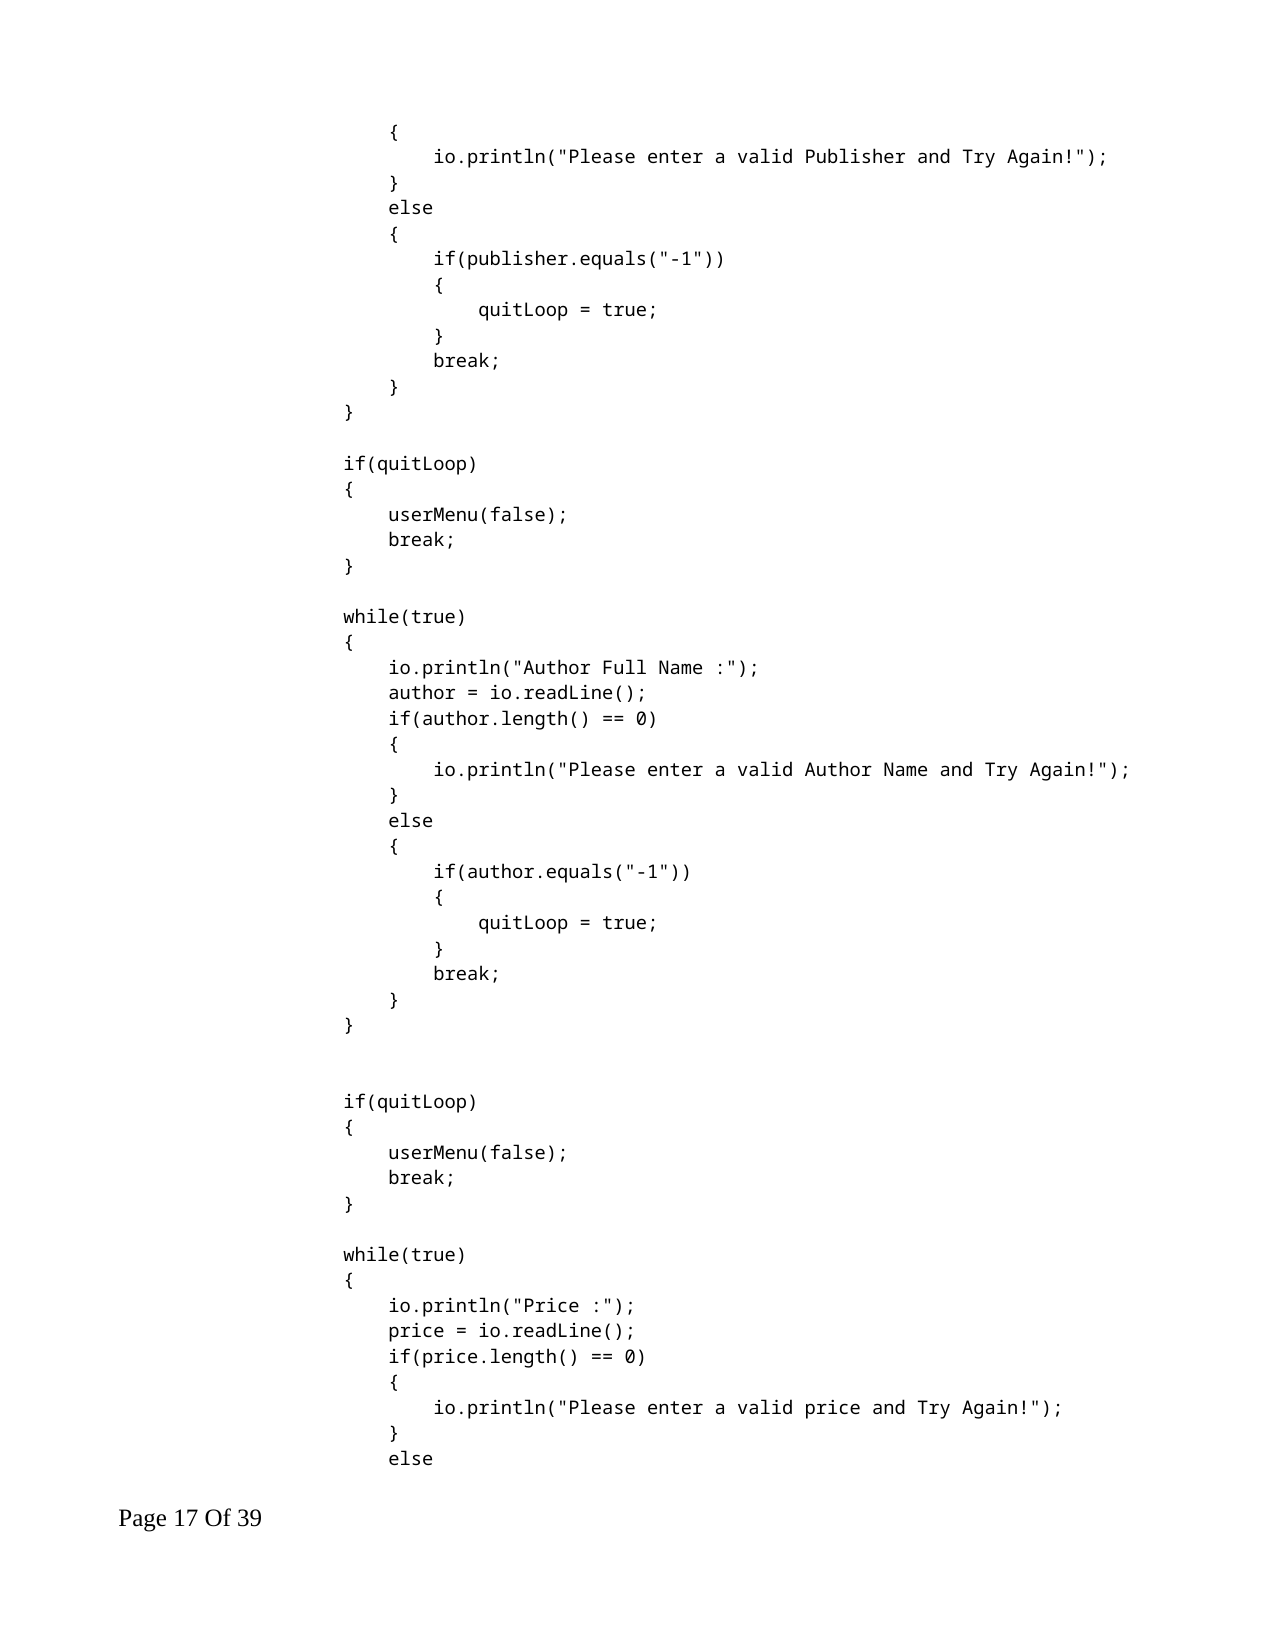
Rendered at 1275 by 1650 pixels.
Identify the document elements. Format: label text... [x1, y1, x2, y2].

text if(publisher.equals("-1")) [118, 246, 1157, 271]
text } [118, 322, 1157, 348]
text userMenu(false); [118, 501, 1157, 526]
text if(quitLoop) [118, 450, 1157, 475]
text else [118, 1445, 1157, 1471]
text io.println("Author Full Name :"); [118, 654, 1157, 679]
text { [118, 833, 1157, 858]
text break; [118, 348, 1157, 373]
text { [118, 731, 1157, 756]
text break; [118, 960, 1157, 986]
text io.println("Please enter a valid Author Name and Try Again!"); [118, 756, 1157, 782]
text quitLoop = true; [118, 297, 1157, 322]
text } [118, 935, 1157, 960]
text author = io.readLine(); [118, 679, 1157, 705]
text if(price.length() == 0) [118, 1343, 1157, 1369]
text { [118, 884, 1157, 909]
text userMenu(false); [118, 1139, 1157, 1164]
text } [118, 169, 1157, 195]
text else [118, 807, 1157, 833]
text { [118, 628, 1157, 654]
text while(true) [118, 1241, 1157, 1267]
text if(author.length() == 0) [118, 705, 1157, 731]
text { [118, 220, 1157, 246]
text while(true) [118, 603, 1157, 628]
text { [118, 1369, 1157, 1394]
text quitLoop = true; [118, 909, 1157, 935]
text { [118, 271, 1157, 297]
text price = io.readLine(); [118, 1318, 1157, 1343]
text } [118, 373, 1157, 399]
text } [118, 1190, 1157, 1216]
text break; [118, 1164, 1157, 1190]
text } [118, 986, 1157, 1011]
text { [118, 1113, 1157, 1139]
text if(author.equals("-1")) [118, 858, 1157, 884]
text io.println("Please enter a valid price and Try Again!"); [118, 1394, 1157, 1420]
text io.println("Price :"); [118, 1292, 1157, 1318]
text } [118, 399, 1157, 424]
text break; [118, 526, 1157, 552]
text io.println("Please enter a valid Publisher and Try Again!"); [118, 144, 1157, 169]
text { [118, 118, 1157, 144]
text } [118, 782, 1157, 807]
text } [118, 552, 1157, 577]
text } [118, 1420, 1157, 1445]
text } [118, 1011, 1157, 1037]
text { [118, 1267, 1157, 1292]
text { [118, 475, 1157, 501]
text else [118, 195, 1157, 220]
text if(quitLoop) [118, 1088, 1157, 1113]
